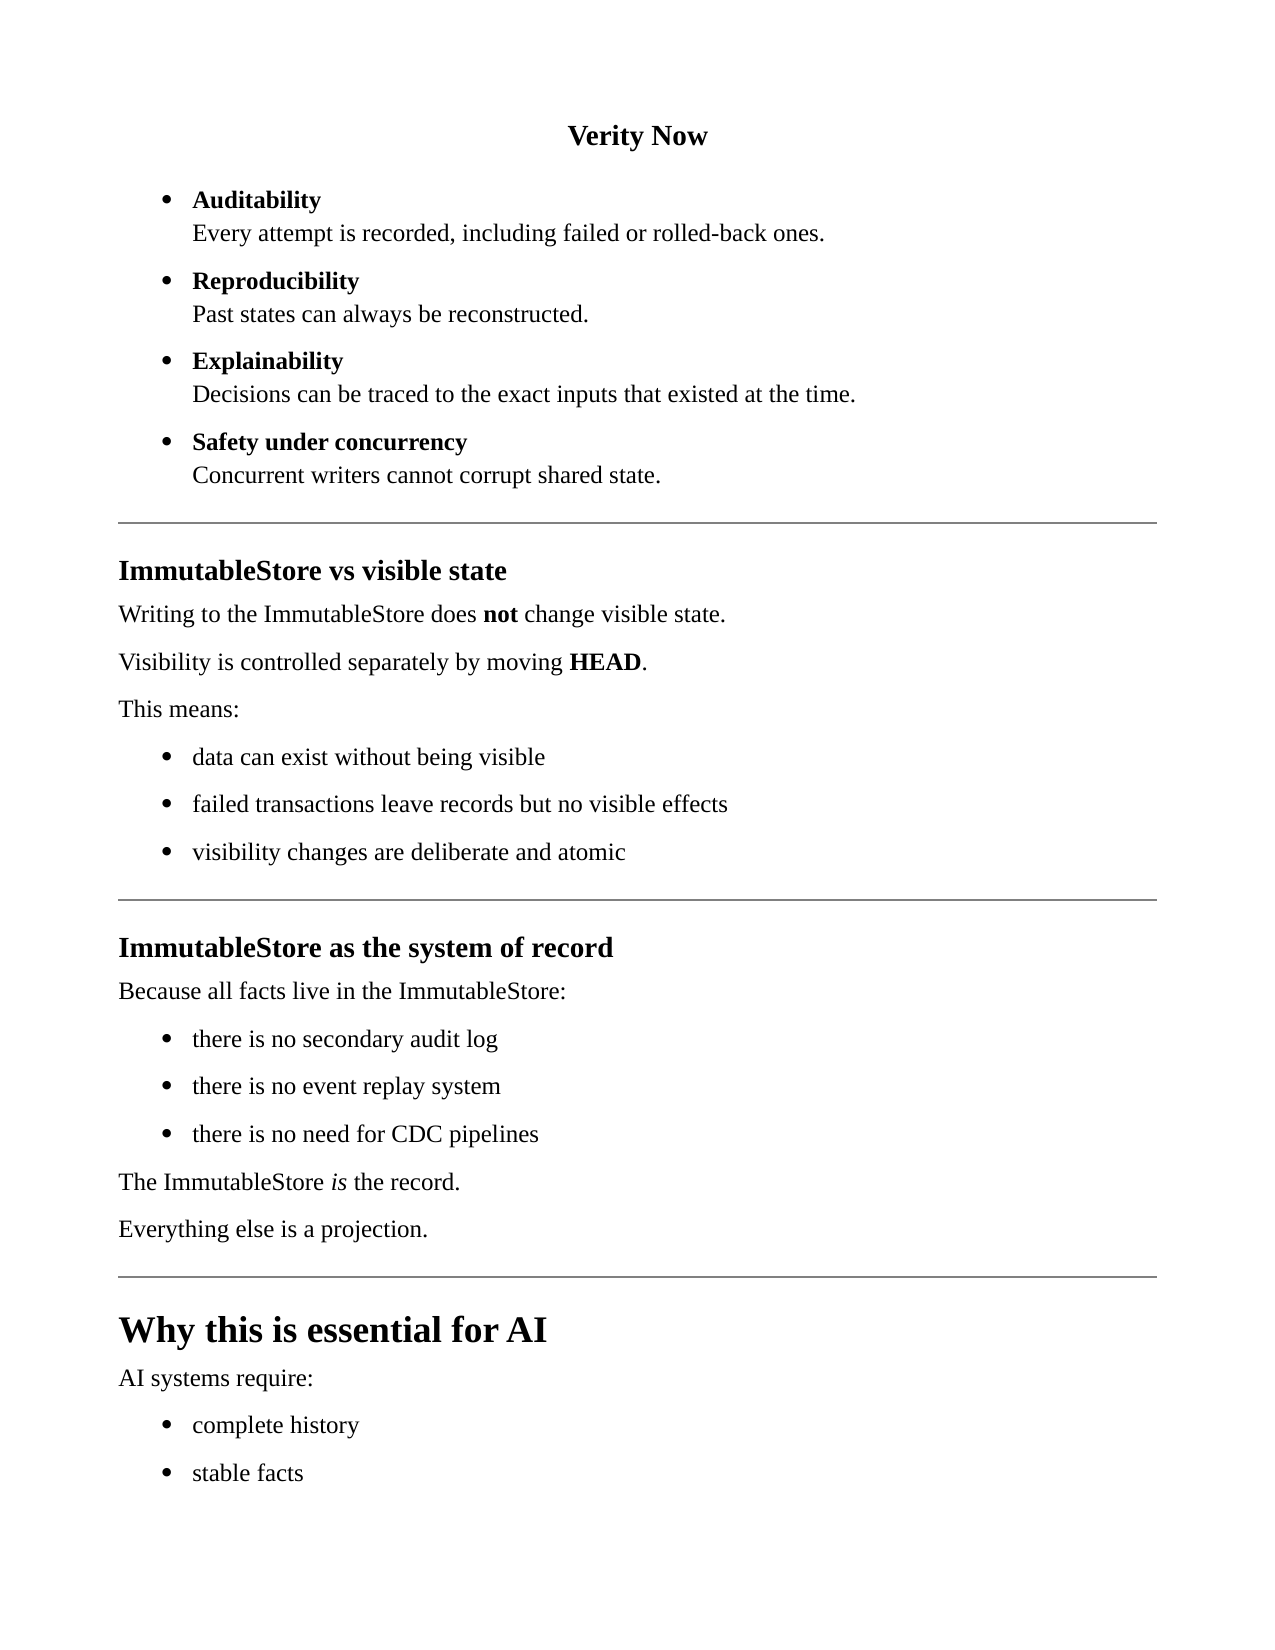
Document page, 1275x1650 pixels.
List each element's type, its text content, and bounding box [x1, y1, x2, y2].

list stable facts [162, 1458, 1157, 1487]
text The ImmutableStore is the record. [118, 1167, 1157, 1195]
list Auditability Every attempt is recorded, including failed or rolled-back ones. [162, 185, 1157, 247]
list data can exist without being visible [162, 742, 1157, 771]
text Everything else is a projection. [118, 1214, 1157, 1243]
list complete history [162, 1411, 1157, 1439]
text This means: [118, 694, 1157, 723]
list there is no secondary audit log [162, 1024, 1157, 1053]
subtitle ImmutableStore as the system of record [118, 930, 1157, 964]
text AI systems require: [118, 1363, 1157, 1392]
list visibility changes are deliberate and atomic [162, 837, 1157, 866]
list Safety under concurrency Concurrent writers cannot corrupt shared state. [162, 427, 1157, 489]
subtitle Why this is essential for AI [118, 1307, 1157, 1350]
text Visibility is controlled separately by moving HEAD. [118, 647, 1157, 676]
list Reproducibility Past states can always be reconstructed. [162, 266, 1157, 328]
text Because all facts live in the ImmutableStore: [118, 976, 1157, 1005]
text Writing to the ImmutableStore does not change visible state. [118, 599, 1157, 628]
subtitle ImmutableStore vs visible state [118, 553, 1157, 587]
list failed transactions leave records but no visible effects [162, 789, 1157, 818]
list there is no need for CDC pipelines [162, 1119, 1157, 1148]
list there is no event replay system [162, 1071, 1157, 1100]
list Explainability Decisions can be traced to the exact inputs that existed at the time. [162, 346, 1157, 408]
